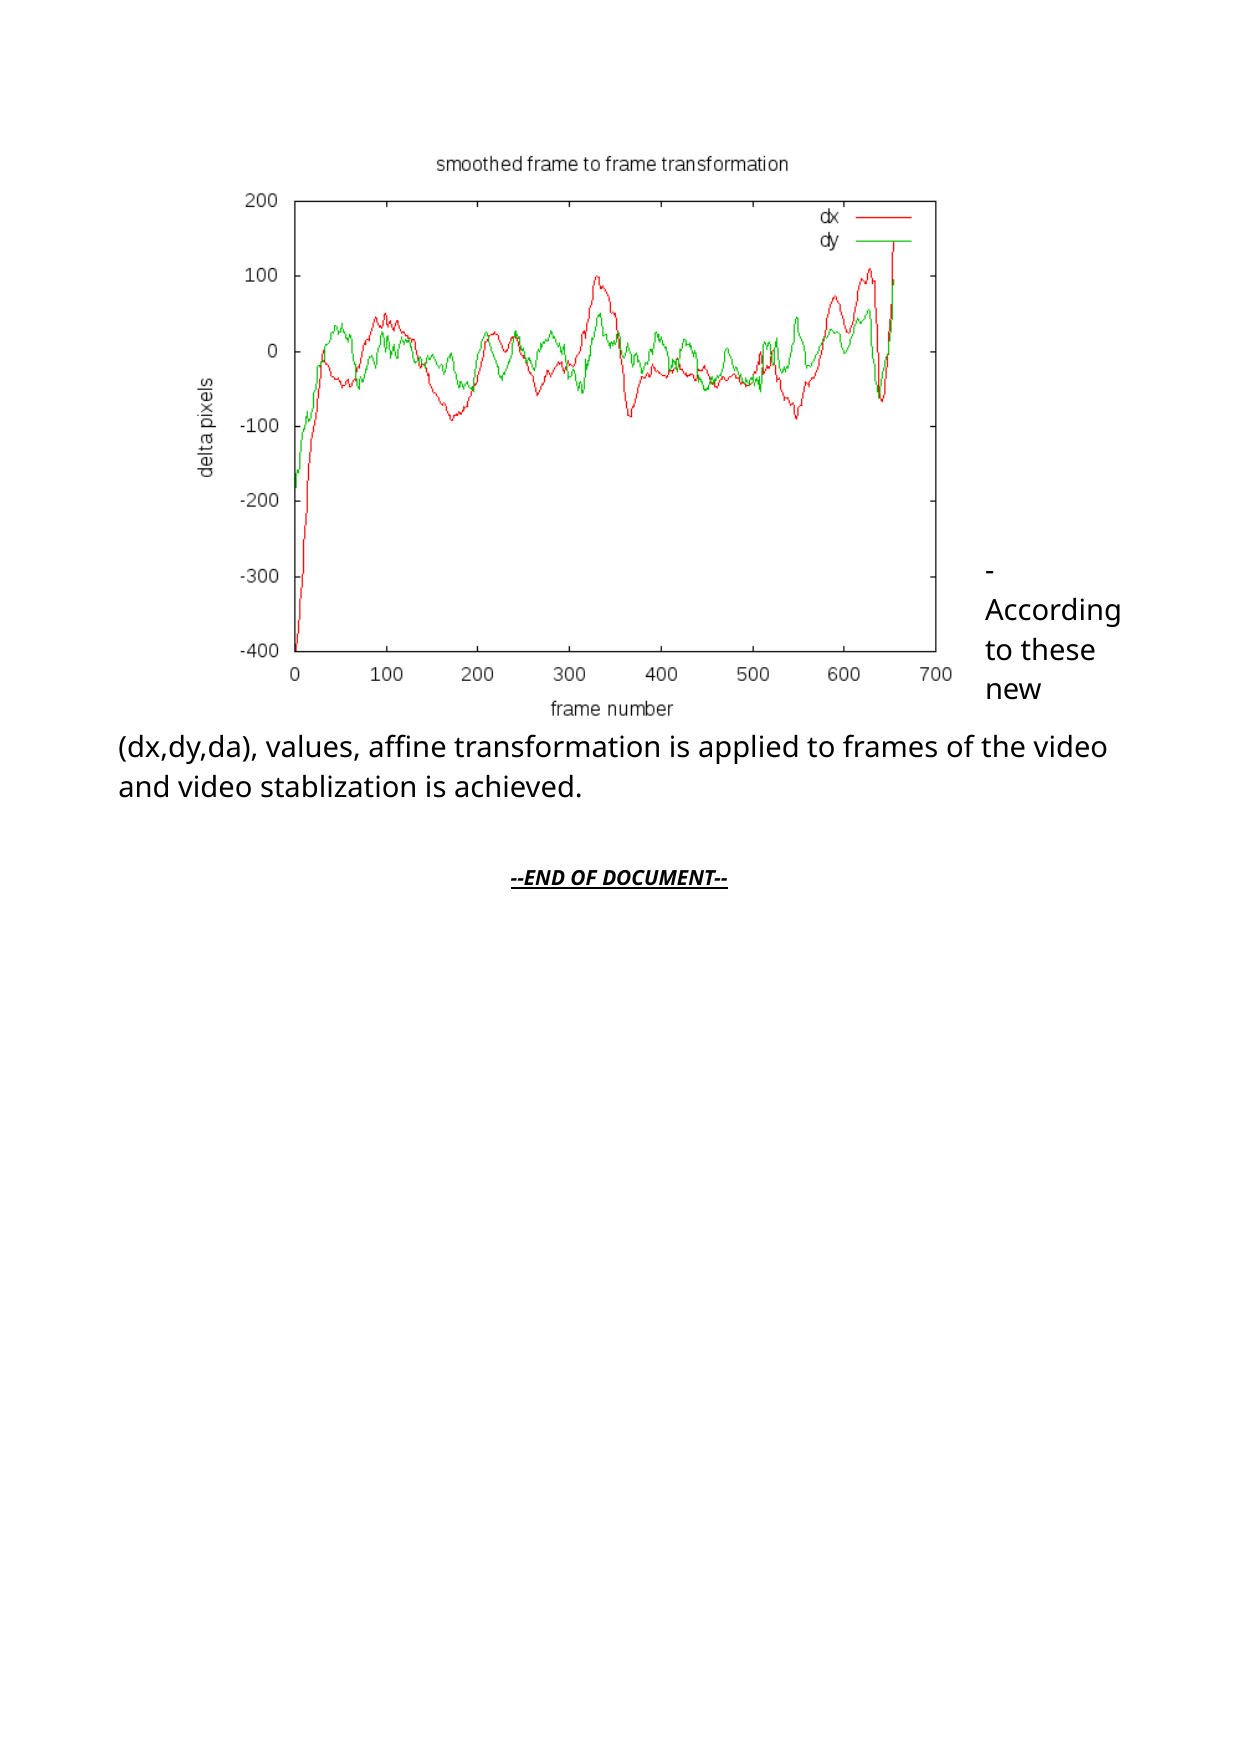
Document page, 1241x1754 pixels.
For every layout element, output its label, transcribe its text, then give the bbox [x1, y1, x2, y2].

text --END OF DOCUMENT-- [118, 863, 1122, 892]
text - According to these new (dx,dy,da), values, affine transformation is applied to frames of the video and video stablization is achieved. [118, 549, 1122, 806]
picture [191, 131, 985, 727]
